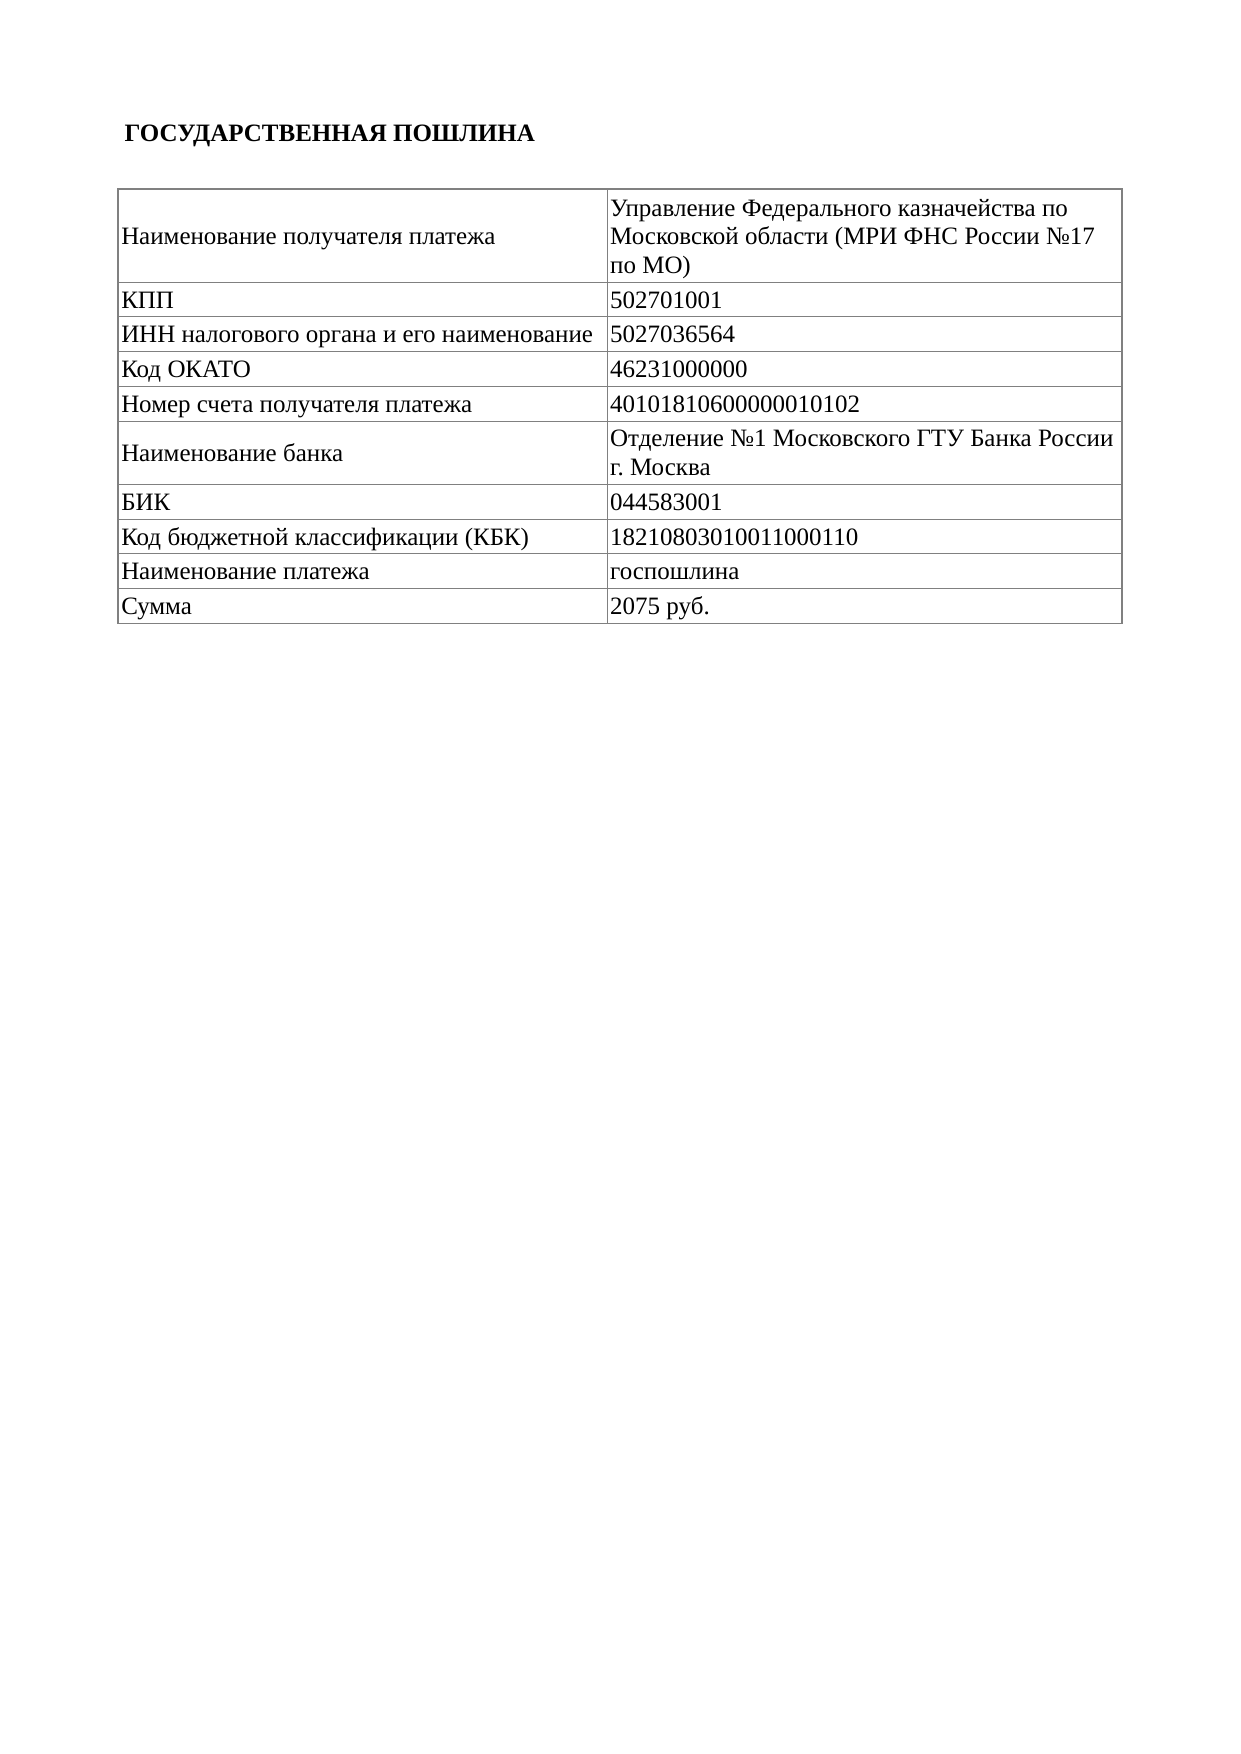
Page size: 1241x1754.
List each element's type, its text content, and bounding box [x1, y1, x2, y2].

table_cell 044583001 [608, 485, 1121, 519]
table_cell 46231000000 [608, 352, 1121, 386]
table_cell КПП [119, 283, 607, 316]
table_cell ИНН налогового органа и его наименование [119, 317, 607, 351]
table_cell 40101810600000010102 [608, 387, 1121, 421]
table_cell Наименование банка [119, 422, 607, 484]
table_cell Код ОКАТО [119, 352, 607, 386]
table_cell 502701001 [608, 283, 1121, 316]
table_cell 2075 руб. [608, 589, 1121, 623]
text ГОСУДАРСТВЕННАЯ ПОШЛИНА [118, 118, 1122, 176]
table_header Наименование получателя платежа [119, 190, 607, 282]
table_cell Наименование платежа [119, 554, 607, 588]
table_cell Отделение №1 Московского ГТУ Банка России г. Москва [608, 422, 1121, 484]
table_cell БИК [119, 485, 607, 519]
table_cell Сумма [119, 589, 607, 623]
table_cell 18210803010011000110 [608, 520, 1121, 553]
table_cell 5027036564 [608, 317, 1121, 351]
table_header Управление Федерального казначейства по Московской области (МРИ ФНС России №17 по МО) [608, 190, 1121, 282]
table_cell госпошлина [608, 554, 1121, 588]
table_cell Номер счета получателя платежа [119, 387, 607, 421]
table_cell Код бюджетной классификации (КБК) [119, 520, 607, 553]
